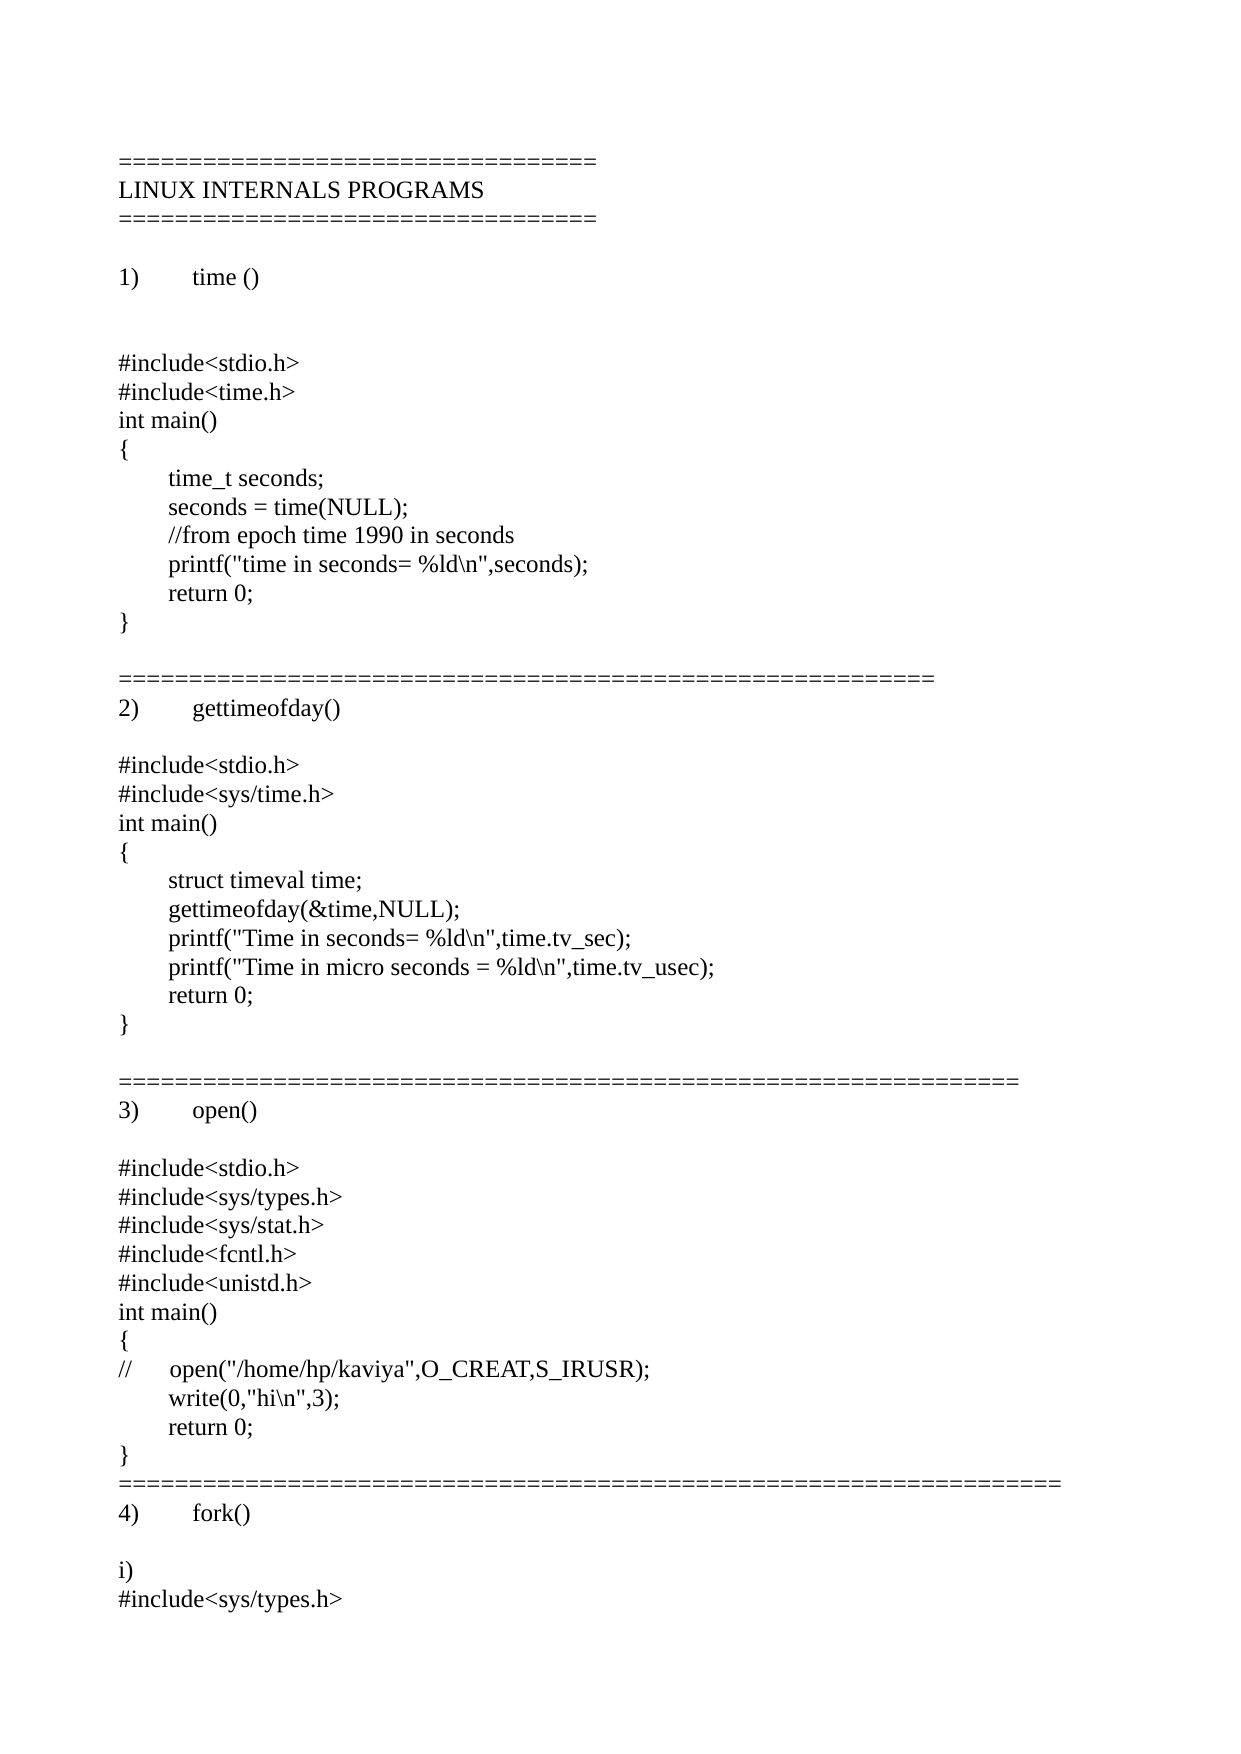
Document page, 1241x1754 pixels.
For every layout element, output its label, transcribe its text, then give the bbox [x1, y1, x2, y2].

text printf("time in seconds= %ld\n",seconds); [118, 549, 1122, 578]
text struct timeval time; [118, 866, 1122, 894]
text #include<sys/stat.h> [118, 1211, 1122, 1239]
text #include<time.h> [118, 377, 1122, 406]
text printf("Time in micro seconds = %ld\n",time.tv_usec); [118, 952, 1122, 981]
text #include<sys/types.h> [118, 1182, 1122, 1211]
text //from epoch time 1990 in seconds [118, 521, 1122, 549]
text 2) gettimeofday() [118, 693, 1122, 722]
text i) [118, 1556, 1122, 1584]
text ================================== [118, 147, 1122, 176]
text #include<unistd.h> [118, 1268, 1122, 1297]
text ================================================================ [118, 1067, 1122, 1096]
text gettimeofday(&time,NULL); [118, 894, 1122, 923]
text return 0; [118, 981, 1122, 1009]
text } [118, 1009, 1122, 1038]
text return 0; [118, 578, 1122, 607]
text int main() [118, 1297, 1122, 1326]
text time_t seconds; [118, 463, 1122, 492]
text #include<sys/time.h> [118, 779, 1122, 808]
text #include<fcntl.h> [118, 1239, 1122, 1268]
text LINUX INTERNALS PROGRAMS [118, 176, 1122, 204]
text 3) open() [118, 1096, 1122, 1124]
text #include<stdio.h> [118, 751, 1122, 779]
text ================================== [118, 204, 1122, 233]
text { [118, 434, 1122, 463]
text ========================================================== [118, 664, 1122, 693]
text // open("/home/hp/kaviya",O_CREAT,S_IRUSR); [118, 1354, 1122, 1383]
text #include<sys/types.h> [118, 1584, 1122, 1613]
text printf("Time in seconds= %ld\n",time.tv_sec); [118, 923, 1122, 952]
text seconds = time(NULL); [118, 492, 1122, 521]
text 4) fork() [118, 1498, 1122, 1527]
text } [118, 607, 1122, 636]
text int main() [118, 406, 1122, 434]
text 1) time () [118, 262, 1122, 291]
text } [118, 1441, 1122, 1469]
text return 0; [118, 1412, 1122, 1441]
text int main() [118, 808, 1122, 837]
text =================================================================== [118, 1469, 1122, 1498]
text #include<stdio.h> [118, 1153, 1122, 1182]
text write(0,"hi\n",3); [118, 1383, 1122, 1412]
text #include<stdio.h> [118, 348, 1122, 377]
text { [118, 837, 1122, 866]
text { [118, 1326, 1122, 1354]
